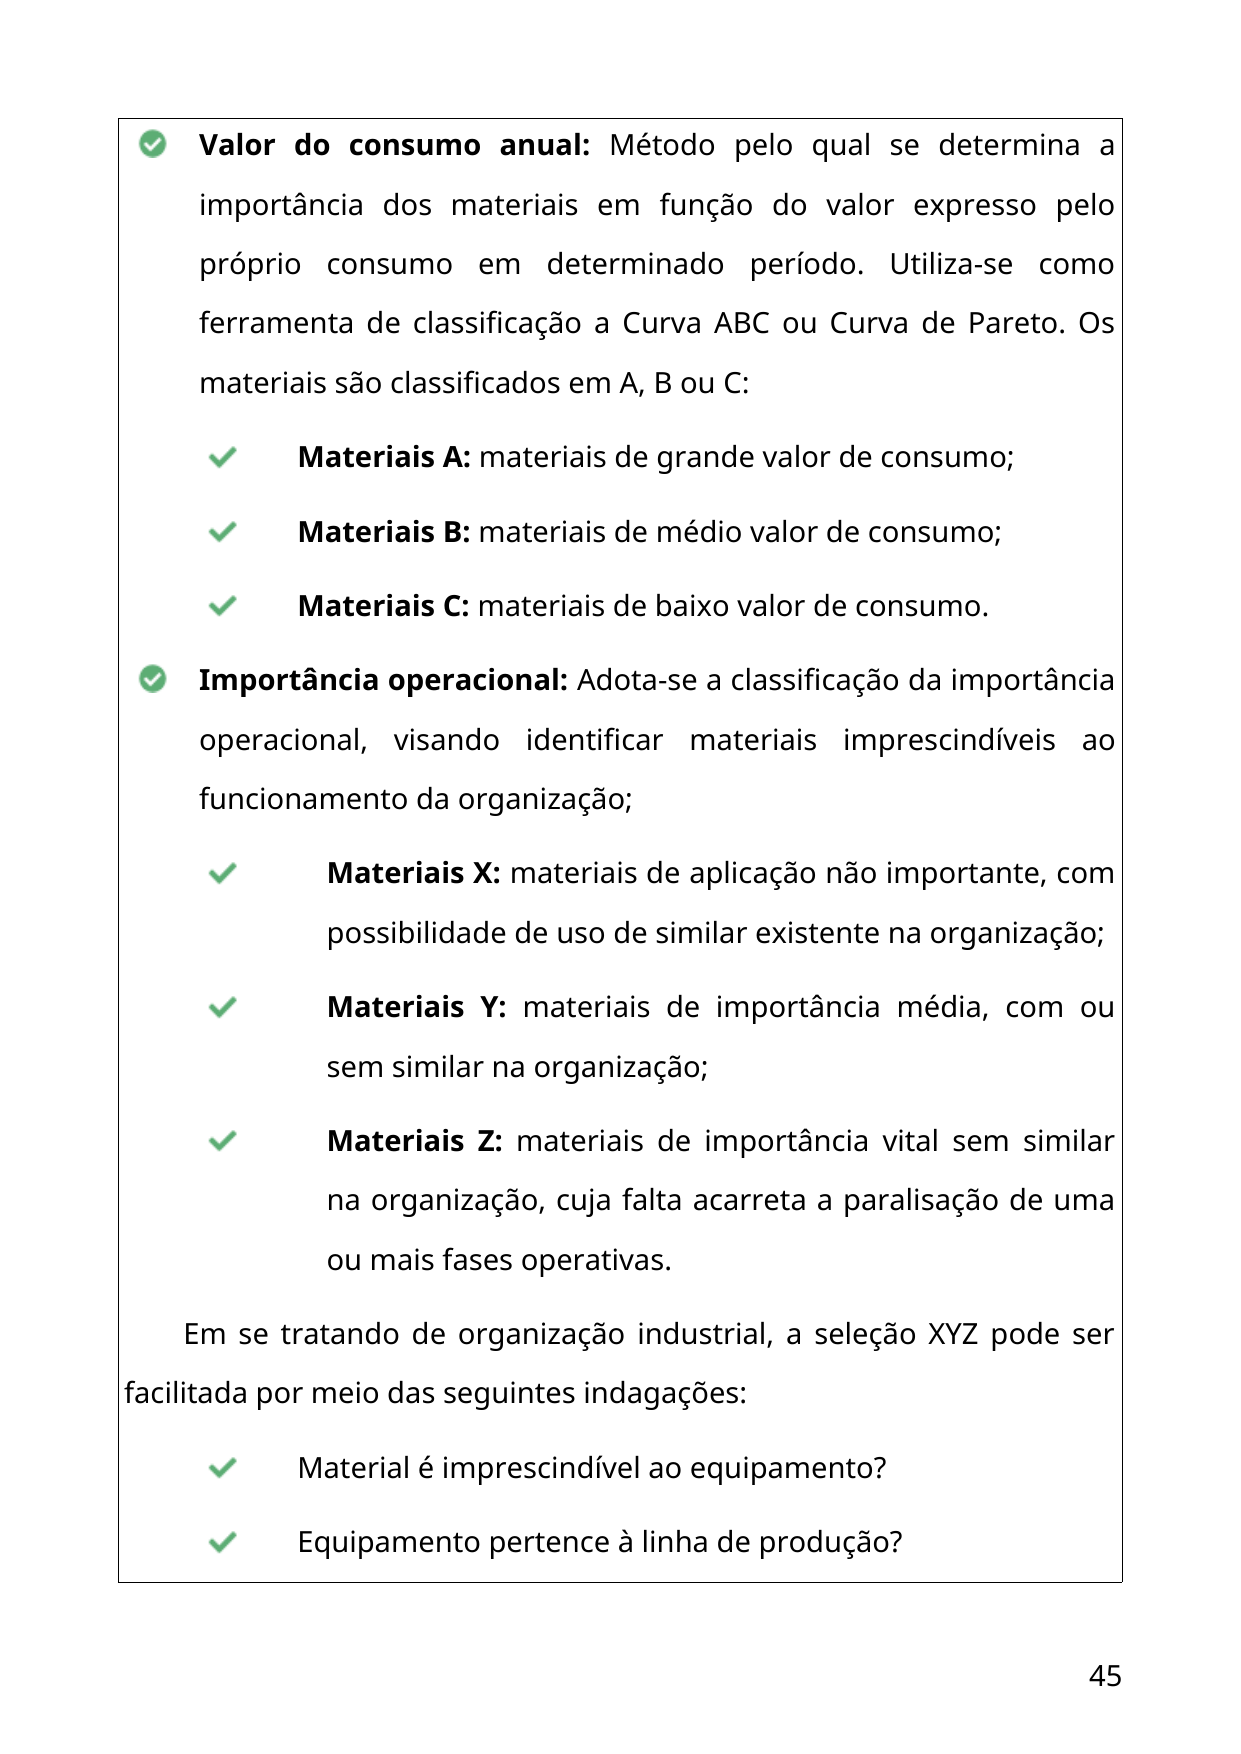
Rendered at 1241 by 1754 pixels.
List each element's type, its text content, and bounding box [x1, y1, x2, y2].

picture [136, 664, 170, 693]
picture [207, 520, 240, 544]
picture [207, 862, 240, 886]
picture [207, 995, 240, 1020]
picture [207, 1530, 240, 1555]
picture [207, 594, 240, 618]
picture [207, 446, 240, 470]
table_cell Valor do consumo anual: Método pelo qual se determina a importância dos materiais em função do valor expresso pelo próprio consumo em determinado período. Utiliza-se como ferramenta de classificação a Curva ABC ou Curva de Pareto. Os materiais são classificados em A, B ou C: Materiais A: materiais de grande valor de consumo; Materiais B: materiais de médio valor de consumo; Materiais C: materiais de baixo valor de consumo. Importância operacional: Adota-se a classificação da importância operacional, visando identificar materiais imprescindíveis ao funcionamento da organização; Materiais X: materiais de aplicação não importante, com possibilidade de uso de similar existente na organização; Materiais Y: materiais de importância média, com ou sem similar na organização; Materiais Z: materiais de importância vital sem similar na organização, cuja falta acarreta a paralisação de uma ou mais fases operativas. Em se tratando de organização industrial, a seleção XYZ pode ser facilitada por meio das seguintes indagações: Material é imprescindível ao equipamento? Equipamento pertence à linha de produção? [119, 119, 1122, 1582]
picture [136, 129, 170, 158]
picture [207, 1129, 240, 1153]
picture [207, 1456, 240, 1480]
